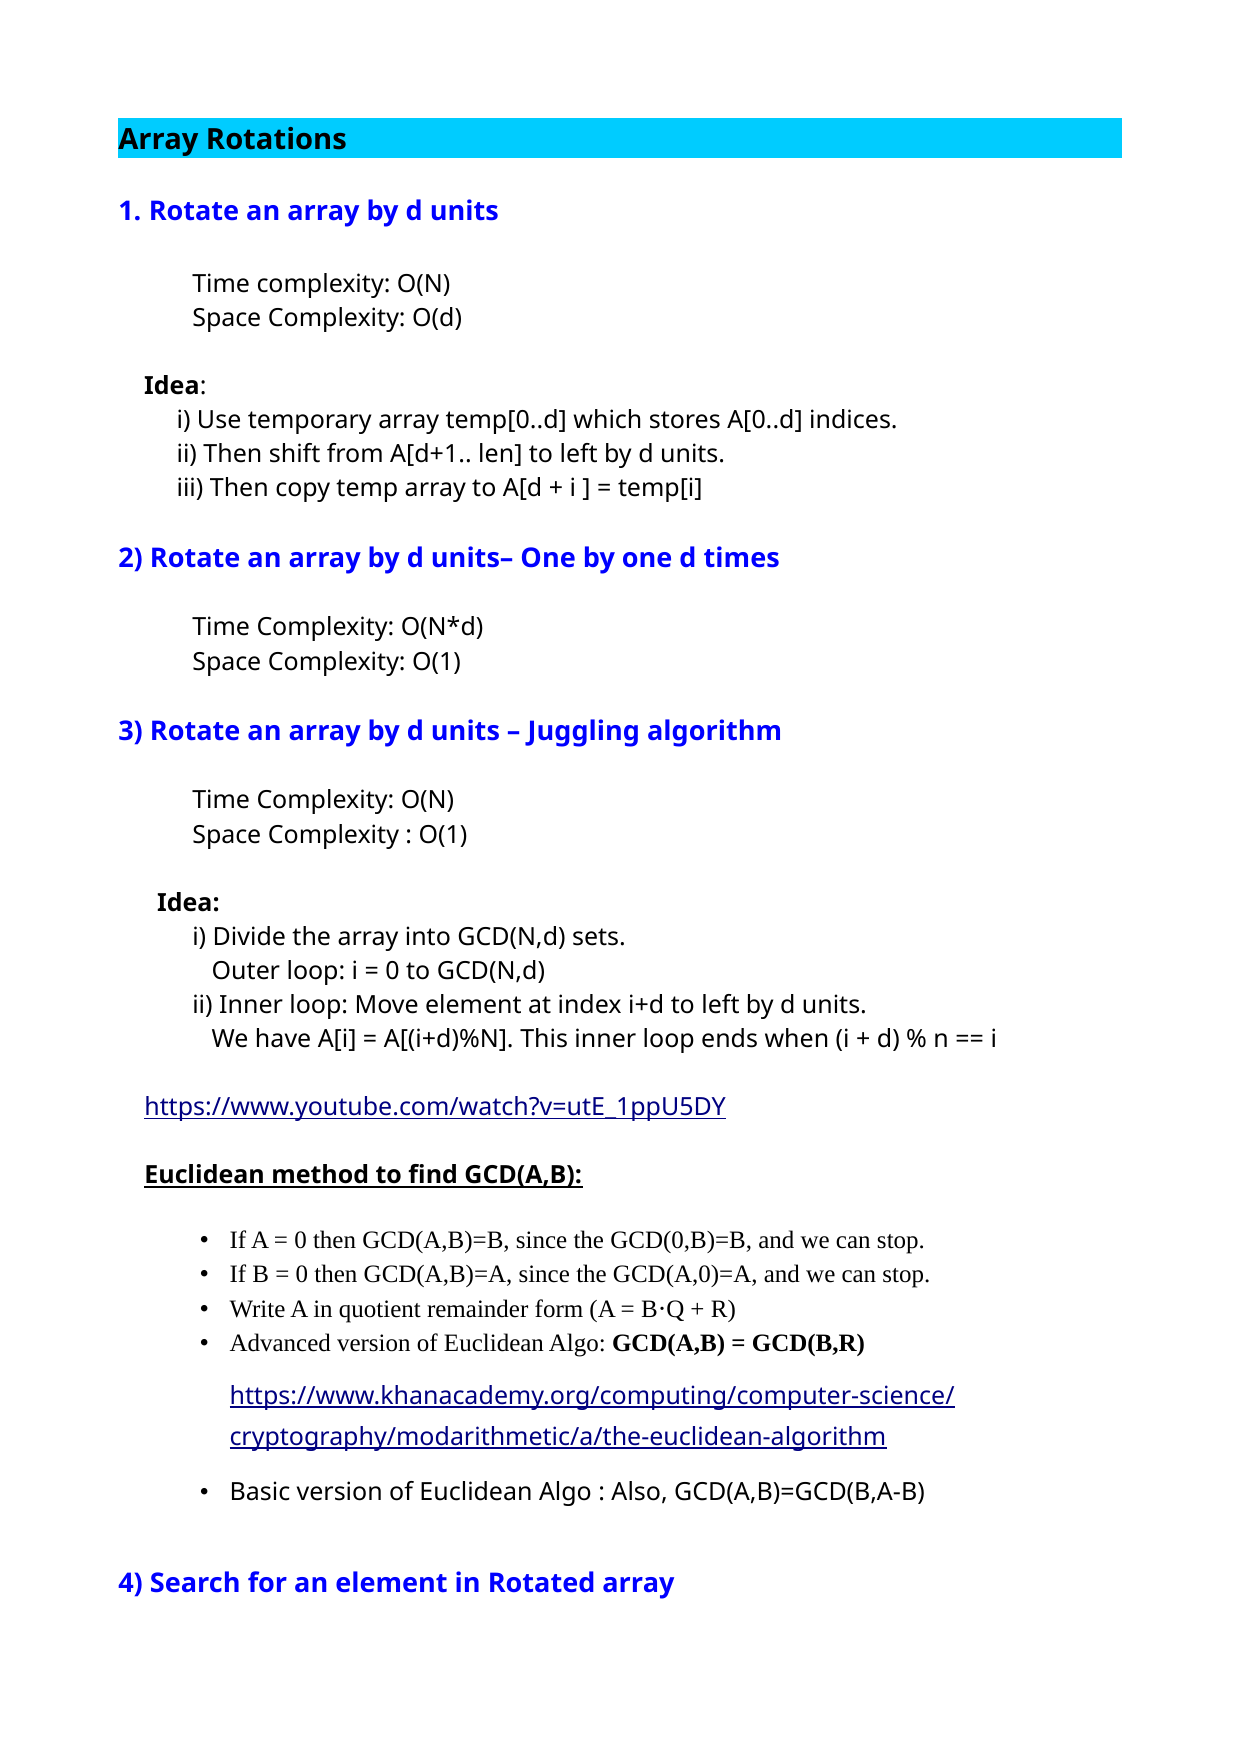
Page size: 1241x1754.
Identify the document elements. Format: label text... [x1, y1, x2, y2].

list Write A in quotient remainder form (A = B⋅Q + R) [200, 1294, 1122, 1323]
list Basic version of Euclidean Algo : Also, GCD(A,B)=GCD(B,A-B) [200, 1474, 1122, 1508]
text Time complexity: O(N) [118, 266, 1122, 300]
text Space Complexity: O(1) [118, 643, 1122, 677]
list If B = 0 then GCD(A,B)=A, since the GCD(A,0)=A, and we can stop. [200, 1259, 1122, 1288]
text ii) Then shift from A[d+1.. len] to left by d units. [118, 436, 1122, 470]
text 2) Rotate an array by d units– One by one d times [118, 538, 1122, 575]
list Advanced version of Euclidean Algo: GCD(A,B) = GCD(B,R) [200, 1328, 1122, 1357]
text i) Divide the array into GCD(N,d) sets. [118, 918, 1122, 952]
text Time Complexity: O(N*d) [118, 609, 1122, 643]
text Euclidean method to find GCD(A,B): [118, 1157, 1122, 1191]
text 1. Rotate an array by d units [118, 192, 1122, 229]
text Idea: [118, 884, 1122, 918]
text ii) Inner loop: Move element at index i+d to left by d units. [118, 987, 1122, 1021]
text Outer loop: i = 0 to GCD(N,d) [118, 952, 1122, 987]
text 4) Search for an element in Rotated array [118, 1563, 1122, 1600]
text Array Rotations [118, 118, 1122, 158]
text Idea: [118, 368, 1122, 402]
text iii) Then copy temp array to A[d + i ] = temp[i] [118, 470, 1122, 504]
text Space Complexity : O(1) [118, 816, 1122, 850]
text Space Complexity: O(d) [118, 300, 1122, 334]
text https://www.youtube.com/watch?v=utE_1ppU5DY [118, 1089, 1122, 1123]
list https://www.khanacademy.org/computing/computer-science/cryptography/modarithmetic/a/the-euclidean-algorithm [200, 1377, 1122, 1452]
text Time Complexity: O(N) [118, 782, 1122, 816]
text 3) Rotate an array by d units – Juggling algorithm [118, 711, 1122, 748]
text i) Use temporary array temp[0..d] which stores A[0..d] indices. [118, 402, 1122, 436]
text We have A[i] = A[(i+d)%N]. This inner loop ends when (i + d) % n == i [118, 1021, 1122, 1055]
list If A = 0 then GCD(A,B)=B, since the GCD(0,B)=B, and we can stop. [200, 1225, 1122, 1254]
